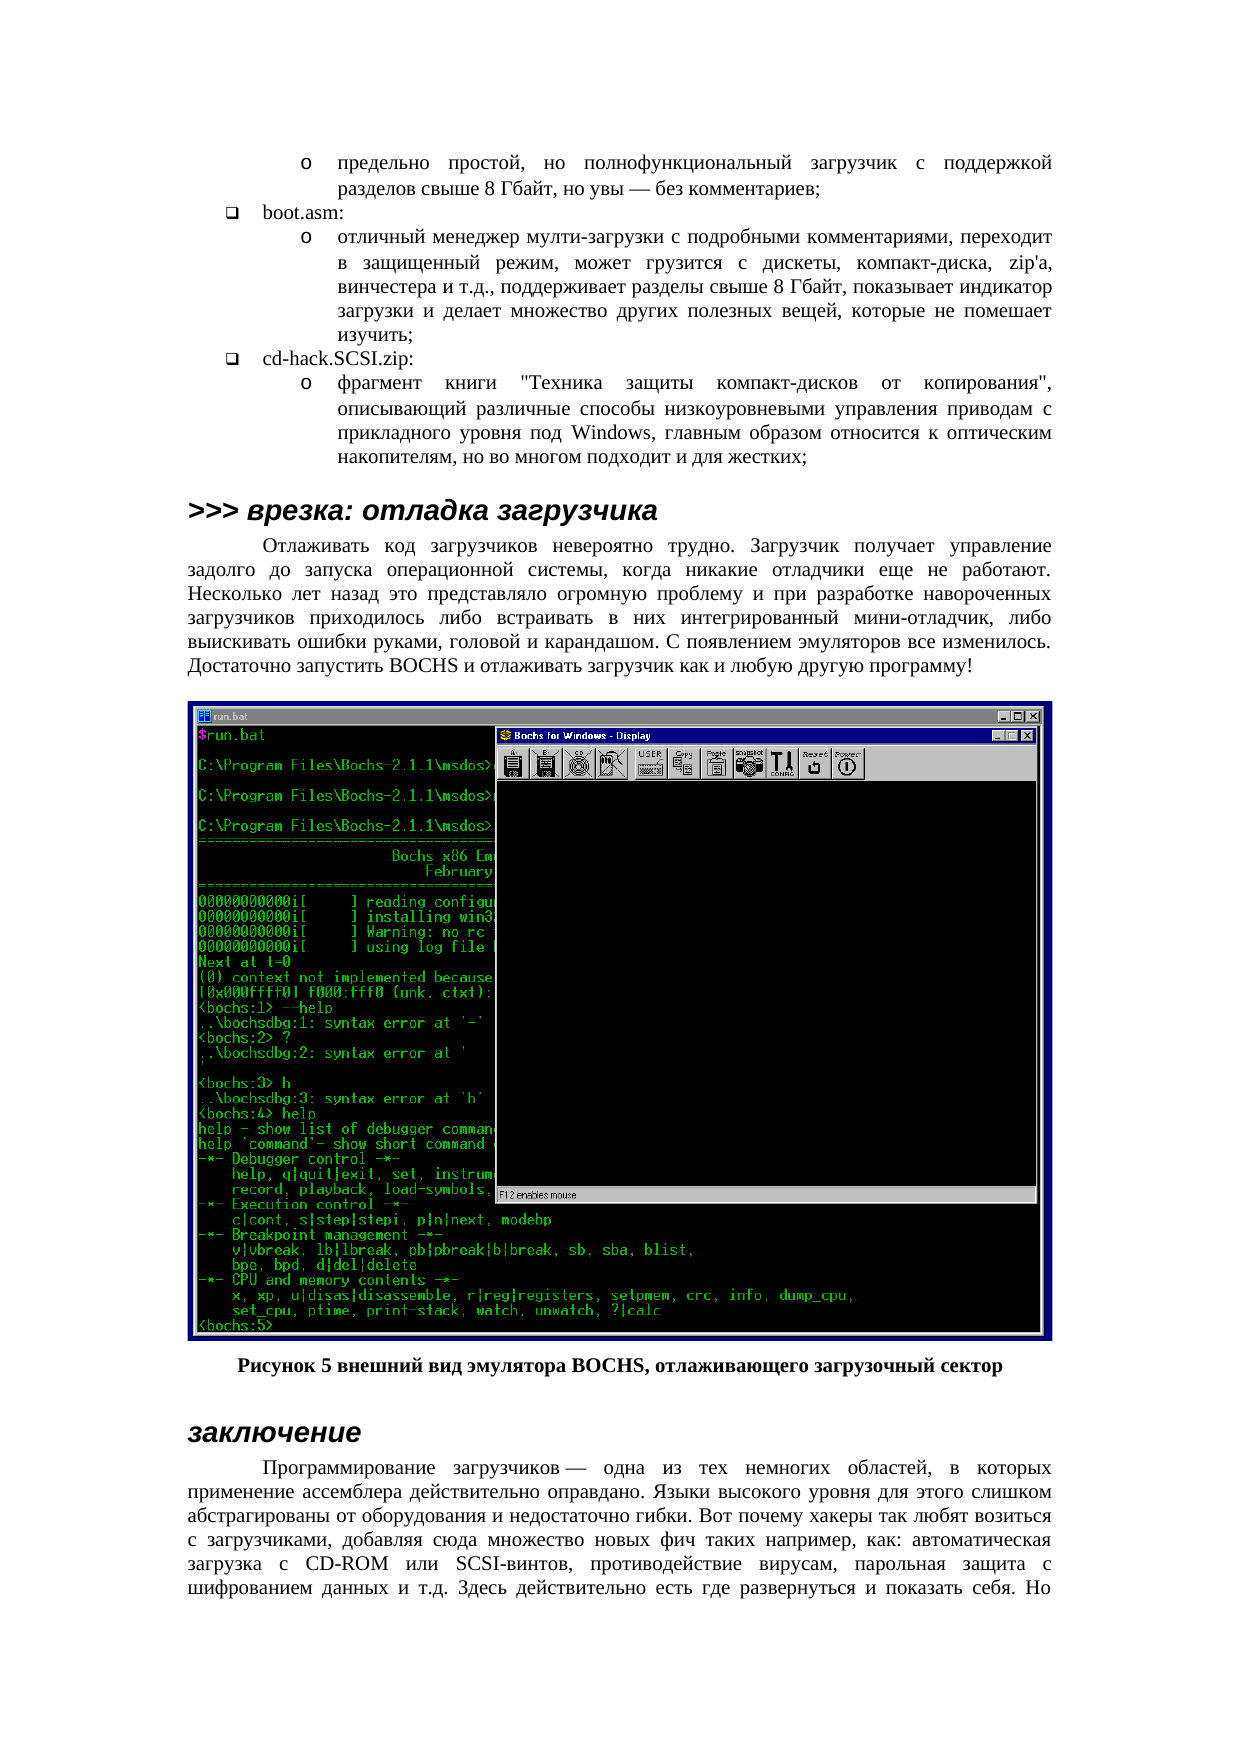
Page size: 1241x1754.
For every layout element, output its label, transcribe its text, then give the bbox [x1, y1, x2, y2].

text Рисунок 5 внешний вид эмулятора BOCHS, отлаживающего загрузочный сектор [187, 1353, 1053, 1377]
list cd-hack.SCSI.zip: [225, 346, 1053, 370]
list boot.asm: [225, 200, 1053, 224]
text Отлаживать код загрузчиков невероятно трудно. Загрузчик получает управление задолго до запуска операционной системы, когда никакие отладчики еще не работают. Несколько лет назад это представляло огромную проблему и при разработке навороченных загрузчиков приходилось либо встраивать в них интегрированный мини-отладчик, либо выискивать ошибки руками, головой и карандашом. С появлением эмуляторов все изменилось. Достаточно запустить BOCHS и отлаживать загрузчик как и любую другую программу! [187, 533, 1053, 677]
list фрагмент книги "Техника защиты компакт-дисков от копирования", описывающий различные способы низкоуровневыми управления приводам с прикладного уровня под Windows, главным образом относится к оптическим накопителям, но во многом подходит и для жестких; [300, 370, 1053, 468]
list отличный менеджер мулти-загрузки с подробными комментариями, переходит в защищенный режим, может грузится с дискеты, компакт-диска, zip'а, винчестера и т.д., поддерживает разделы свыше 8 Гбайт, показывает индикатор загрузки и делает множество других полезных вещей, которые не помешает изучить; [300, 224, 1053, 346]
list предельно простой, но полнофункциональный загрузчик с поддержкой разделов свыше 8 Гбайт, но увы — без комментариев; [300, 150, 1053, 200]
picture [187, 701, 1053, 1341]
text Программирование загрузчиков — одна из тех немногих областей, в которых применение ассемблера действительно оправдано. Языки высокого уровня для этого слишком абстрагированы от оборудования и недостаточно гибки. Вот почему хакеры так любят возиться с загрузчиками, добавляя сюда множество новых фич таких например, как: автоматическая загрузка с CD-ROM или SCSI-винтов, противодействие вирусам, парольная защита с шифрованием данных и т.д. Здесь действительно есть где развернуться и показать себя. Но [187, 1454, 1053, 1599]
subtitle заключение [187, 1415, 1053, 1448]
subtitle >>> врезка: отладка загрузчика [187, 493, 1053, 526]
